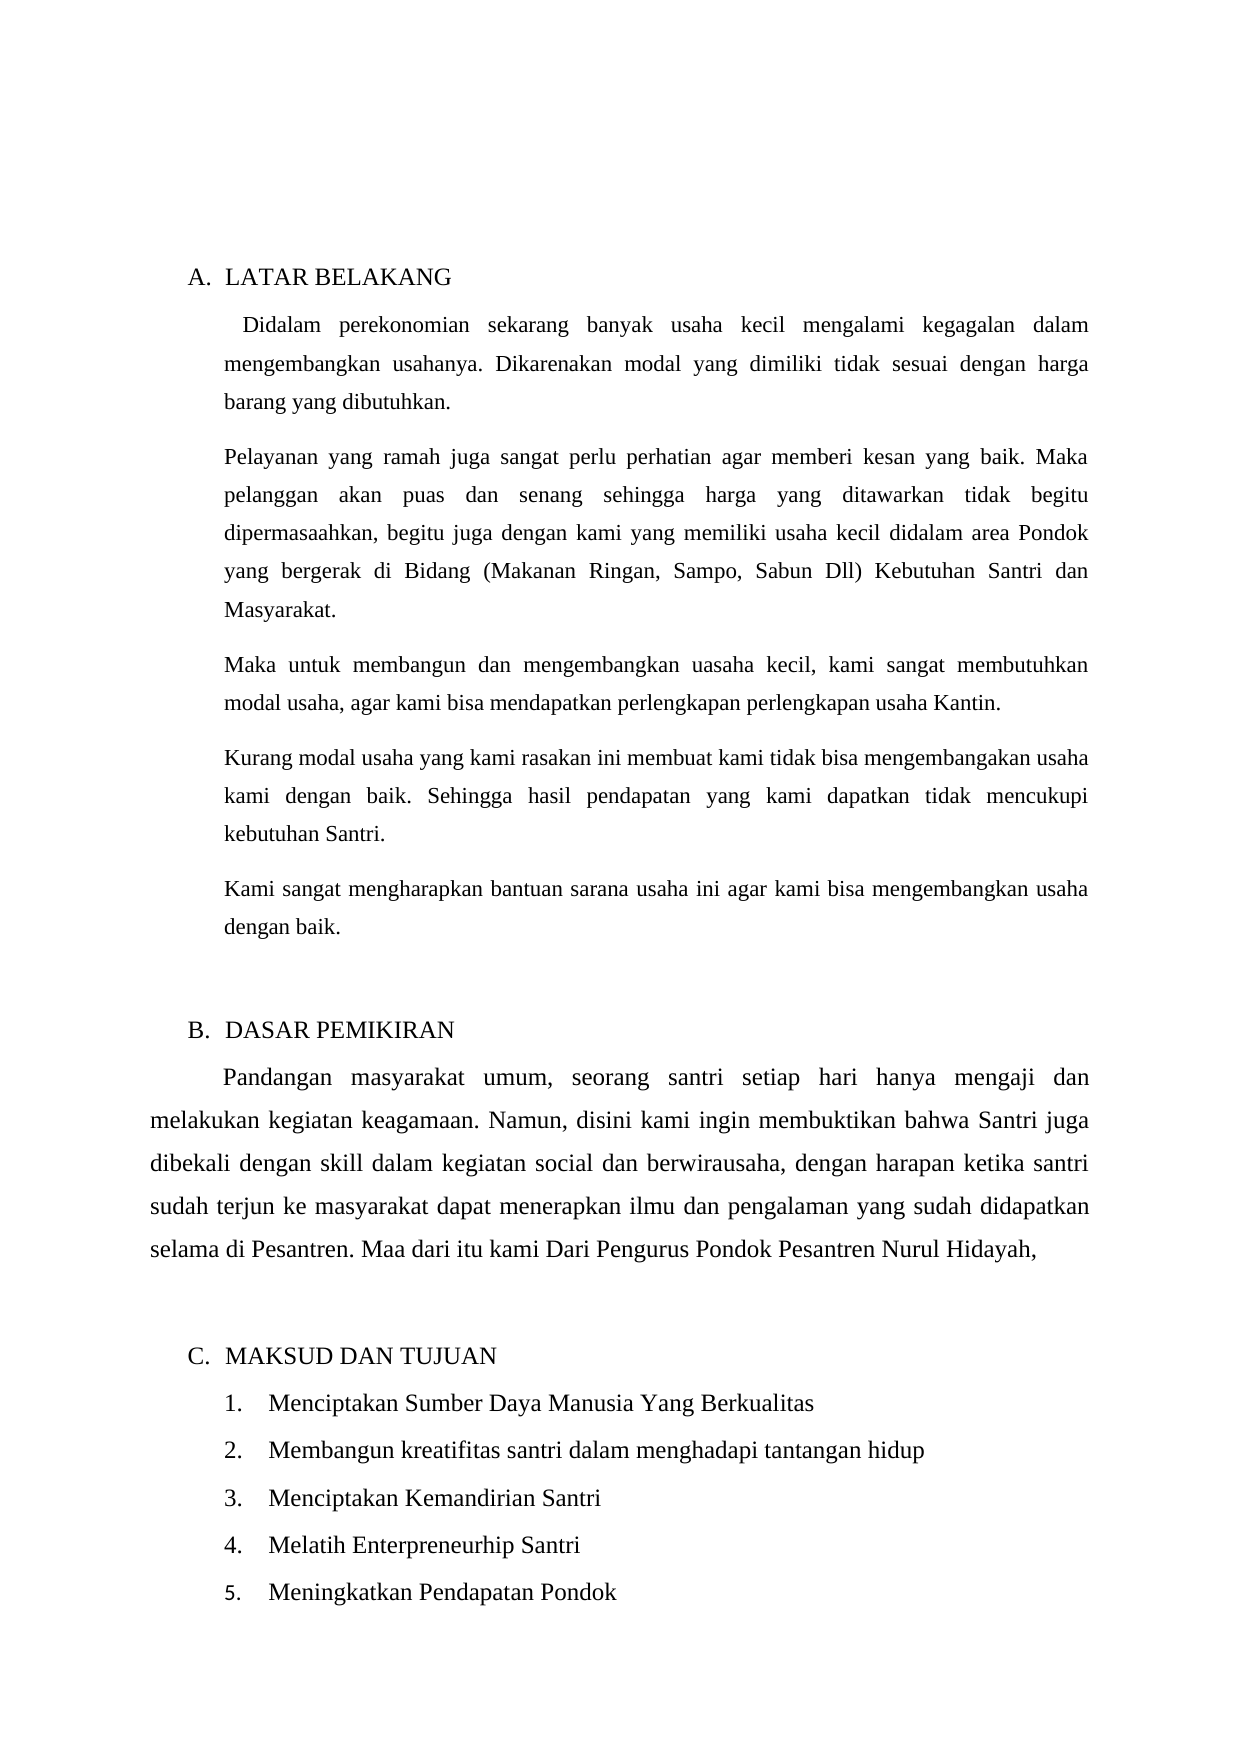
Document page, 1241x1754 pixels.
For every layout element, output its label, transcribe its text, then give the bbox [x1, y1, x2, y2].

text Maka untuk membangun dan mengembangkan uasaha kecil, kami sangat membutuhkan modal usaha, agar kami bisa mendapatkan perlengkapan perlengkapan usaha Kantin. [224, 651, 1090, 715]
text Kami sangat mengharapkan bantuan sarana usaha ini agar kami bisa mengembangkan usaha dengan baik. [224, 875, 1090, 939]
list Menciptakan Kemandirian Santri [224, 1483, 1090, 1511]
text Didalam perekonomian sekarang banyak usaha kecil mengalami kegagalan dalam mengembangkan usahanya. Dikarenakan modal yang dimiliki tidak sesuai dengan harga barang yang dibutuhkan. [224, 309, 1090, 414]
list Meningkatkan Pendapatan Pondok [224, 1577, 1090, 1606]
list Pandangan masyarakat umum, seorang santri setiap hari hanya mengaji dan melakukan kegiatan keagamaan. Namun, disini kami ingin membuktikan bahwa Santri juga dibekali dengan skill dalam kegiatan social dan berwirausaha, dengan harapan ketika santri sudah terjun ke masyarakat dapat menerapkan ilmu dan pengalaman yang sudah didapatkan selama di Pesantren. Maa dari itu kami Dari Pengurus Pondok Pesantren Nurul Hidayah, [150, 1062, 1090, 1263]
list DASAR PEMIKIRAN [187, 1015, 1090, 1044]
list LATAR BELAKANG [187, 262, 1090, 291]
list Membangun kreatifitas santri dalam menghadapi tantangan hidup [224, 1436, 1090, 1464]
text Kurang modal usaha yang kami rasakan ini membuat kami tidak bisa mengembangakan usaha kami dengan baik. Sehingga hasil pendapatan yang kami dapatkan tidak mencukupi kebutuhan Santri. [224, 744, 1090, 846]
text Pelayanan yang ramah juga sangat perlu perhatian agar memberi kesan yang baik. Maka pelanggan akan puas dan senang sehingga harga yang ditawarkan tidak begitu dipermasaahkan, begitu juga dengan kami yang memiliki usaha kecil didalam area Pondok yang bergerak di Bidang (Makanan Ringan, Sampo, Sabun Dll) Kebutuhan Santri dan Masyarakat. [224, 443, 1090, 622]
list Menciptakan Sumber Daya Manusia Yang Berkualitas [224, 1388, 1090, 1417]
list Melatih Enterpreneurhip Santri [224, 1530, 1090, 1558]
list MAKSUD DAN TUJUAN [187, 1341, 1090, 1370]
